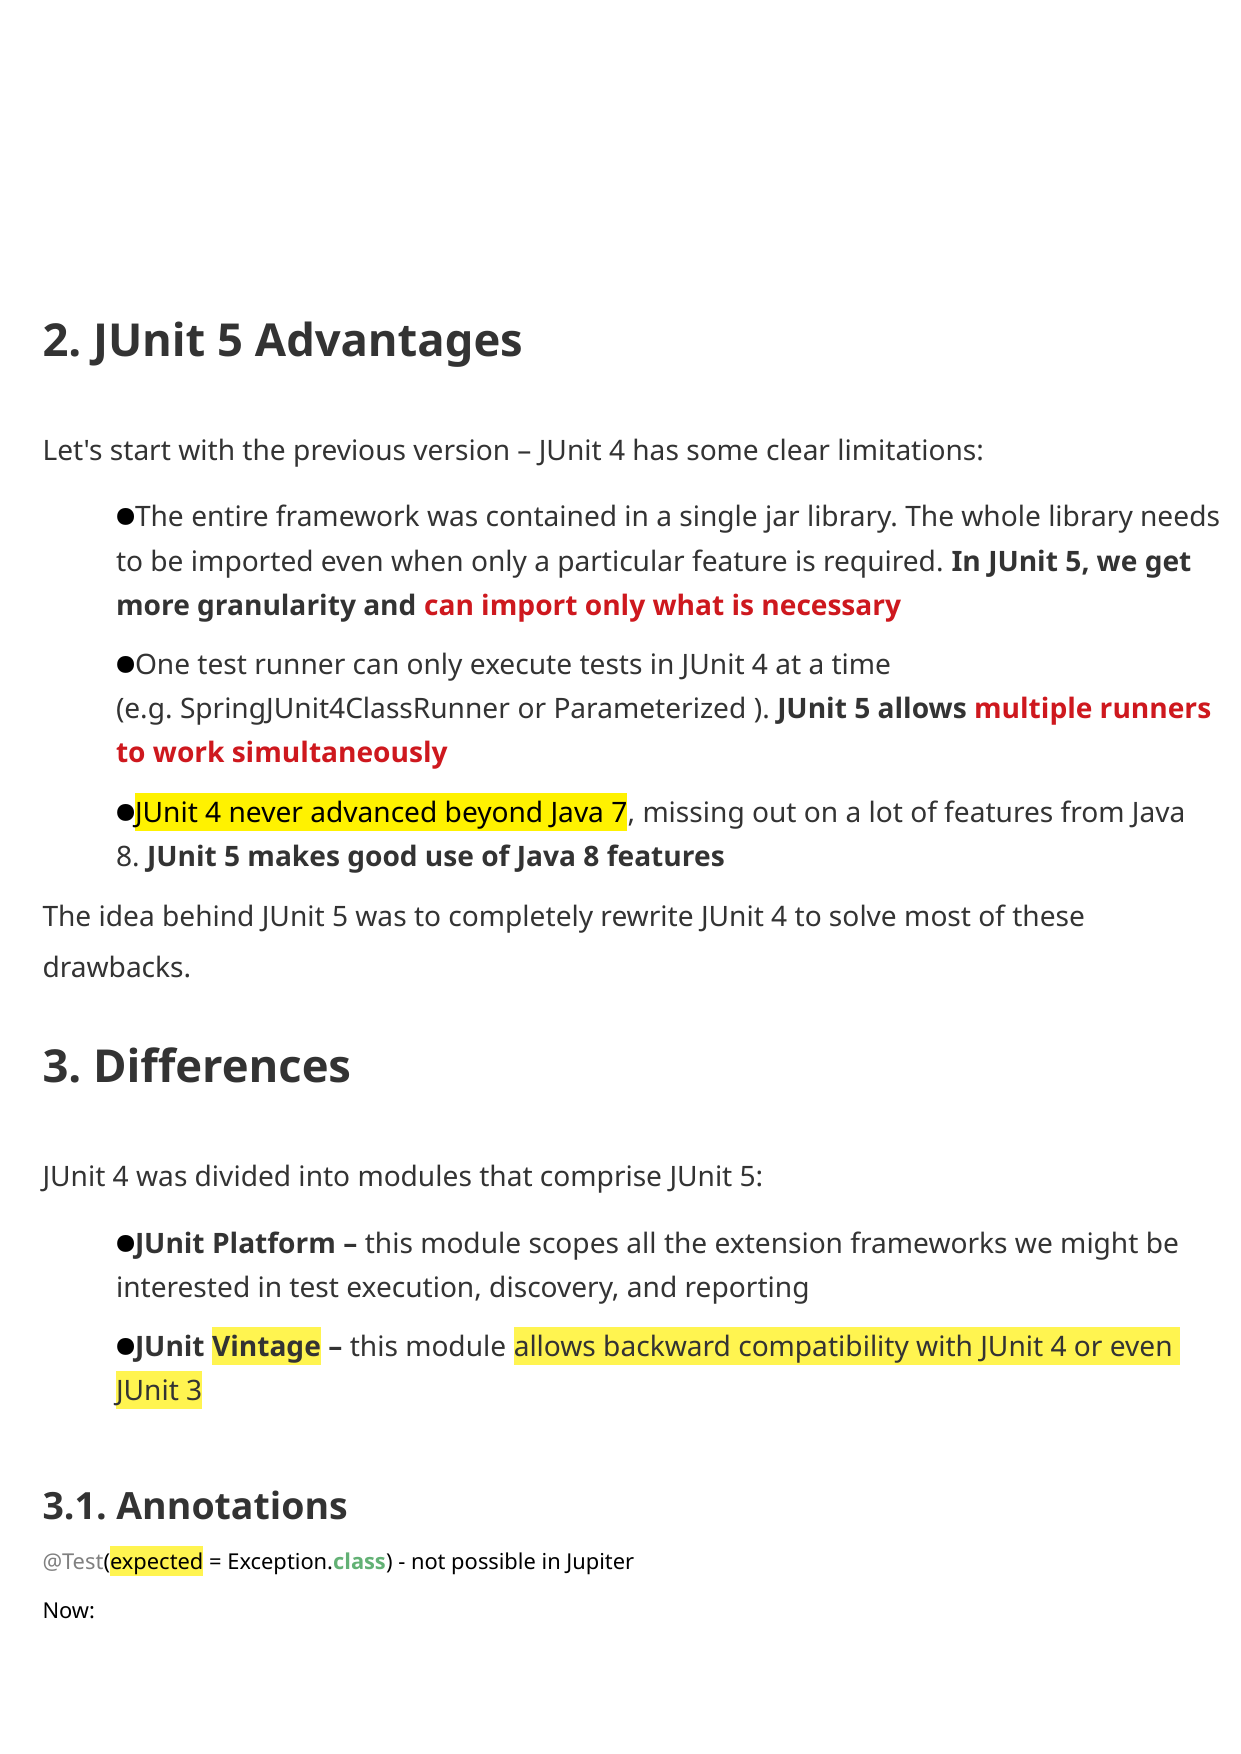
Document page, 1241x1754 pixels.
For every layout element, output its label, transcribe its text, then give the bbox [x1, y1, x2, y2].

subtitle 3. Differences [42, 1034, 1223, 1096]
text JUnit 4 was divided into modules that comprise JUnit 5: [42, 1156, 1223, 1195]
list The entire framework was contained in a single jar library. The whole library needs to be imported even when only a particular feature is required. In JUnit 5, we get more granularity and can import only what is necessary [42, 497, 1223, 623]
subtitle 3.1. Annotations [42, 1479, 1223, 1530]
subtitle 2. JUnit 5 Advantages [42, 308, 1223, 370]
list One test runner can only execute tests in JUnit 4 at a time (e.g. SpringJUnit4ClassRunner or Parameterized ). JUnit 5 allows multiple runners to work simultaneously [42, 644, 1223, 771]
text Now: [42, 1596, 1223, 1625]
list JUnit Vintage – this module allows backward compatibility with JUnit 4 or even JUnit 3 [42, 1327, 1223, 1409]
text @Test(expected = Exception.class) - not possible in Jupiter [42, 1546, 1223, 1576]
list JUnit 4 never advanced beyond Java 7, missing out on a lot of features from Java 8. JUnit 5 makes good use of Java 8 features [42, 792, 1223, 875]
list JUnit Platform – this module scopes all the extension frameworks we might be interested in test execution, discovery, and reporting [42, 1223, 1223, 1305]
text Let's start with the previous version – JUnit 4 has some clear limitations: [42, 430, 1223, 468]
text The idea behind JUnit 5 was to completely rewrite JUnit 4 to solve most of these drawbacks. [42, 896, 1223, 985]
